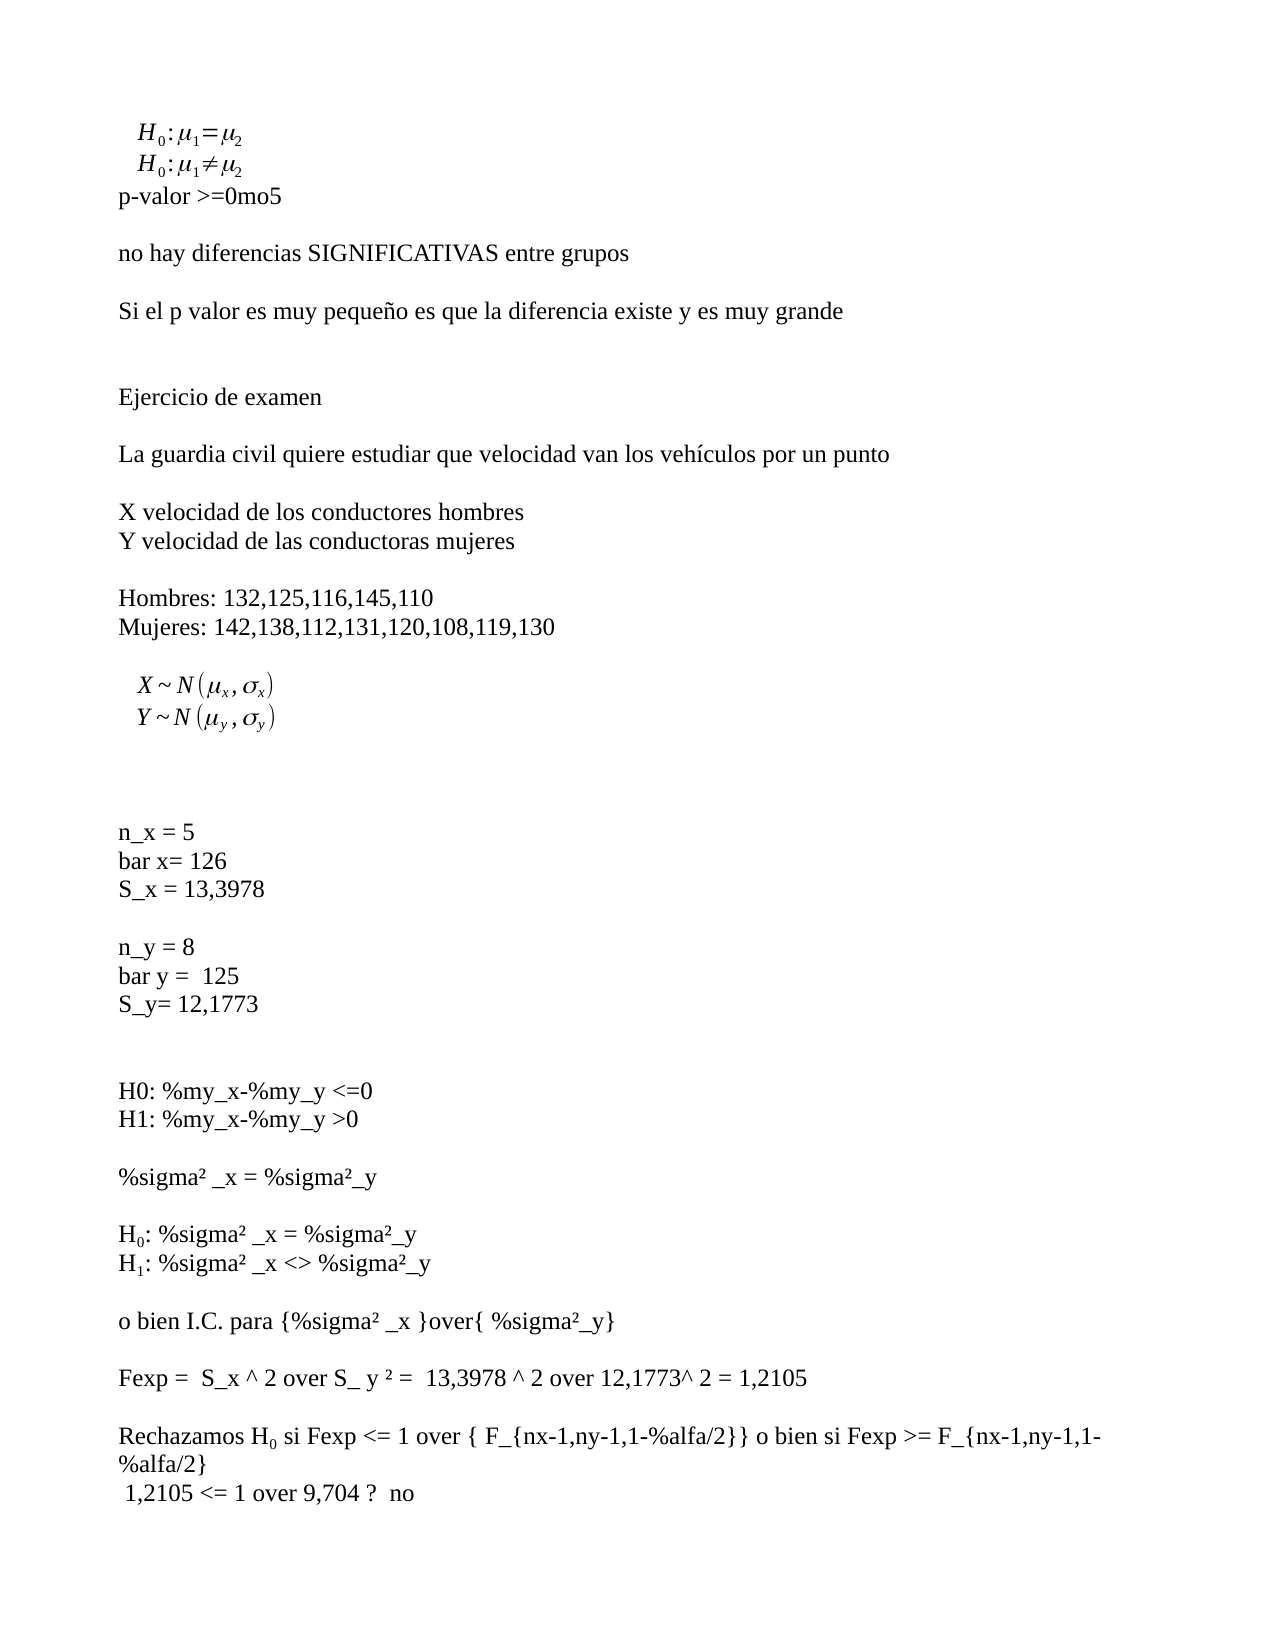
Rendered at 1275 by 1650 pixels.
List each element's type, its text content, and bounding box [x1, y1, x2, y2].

text H₁: %sigma² _x <> %sigma²_y [118, 1248, 1157, 1277]
text Si el p valor es muy pequeño es que la diferencia existe y es muy grande [118, 296, 1157, 324]
text 1,2105 <= 1 over 9,704 ? no [118, 1478, 1157, 1507]
text n_y = 8 [118, 932, 1157, 961]
text X velocidad de los conductores hombres [118, 497, 1157, 526]
text H1: %my_x-%my_y >0 [118, 1104, 1157, 1133]
text Ejercicio de examen [118, 382, 1157, 411]
text H₀: %sigma² _x = %sigma²_y [118, 1219, 1157, 1248]
text S_x = 13,3978 [118, 874, 1157, 903]
text Hombres: 132,125,116,145,110 [118, 583, 1157, 612]
text bar y = 125 [118, 961, 1157, 989]
text S_y= 12,1773 [118, 989, 1157, 1018]
text p-valor >=0mo5 [118, 181, 1157, 209]
text La guardia civil quiere estudiar que velocidad van los vehículos por un punto [118, 439, 1157, 468]
text %sigma² _x = %sigma²_y [118, 1162, 1157, 1191]
text n_x = 5 [118, 817, 1157, 846]
text Fexp = S_x ^ 2 over S_ y ² = 13,3978 ^ 2 over 12,1773^ 2 = 1,2105 [118, 1363, 1157, 1392]
text Y velocidad de las conductoras mujeres [118, 526, 1157, 554]
text bar x= 126 [118, 846, 1157, 874]
text no hay diferencias SIGNIFICATIVAS entre grupos [118, 238, 1157, 267]
text Mujeres: 142,138,112,131,120,108,119,130 [118, 612, 1157, 641]
text H0: %my_x-%my_y <=0 [118, 1076, 1157, 1104]
text o bien I.C. para {%sigma² _x }over{ %sigma²_y} [118, 1306, 1157, 1334]
text Rechazamos H₀ si Fexp <= 1 over { F_{nx-1,ny-1,1-%alfa/2}} o bien si Fexp >= F_{nx-1,ny-1,1-%alfa/2} [118, 1421, 1157, 1478]
